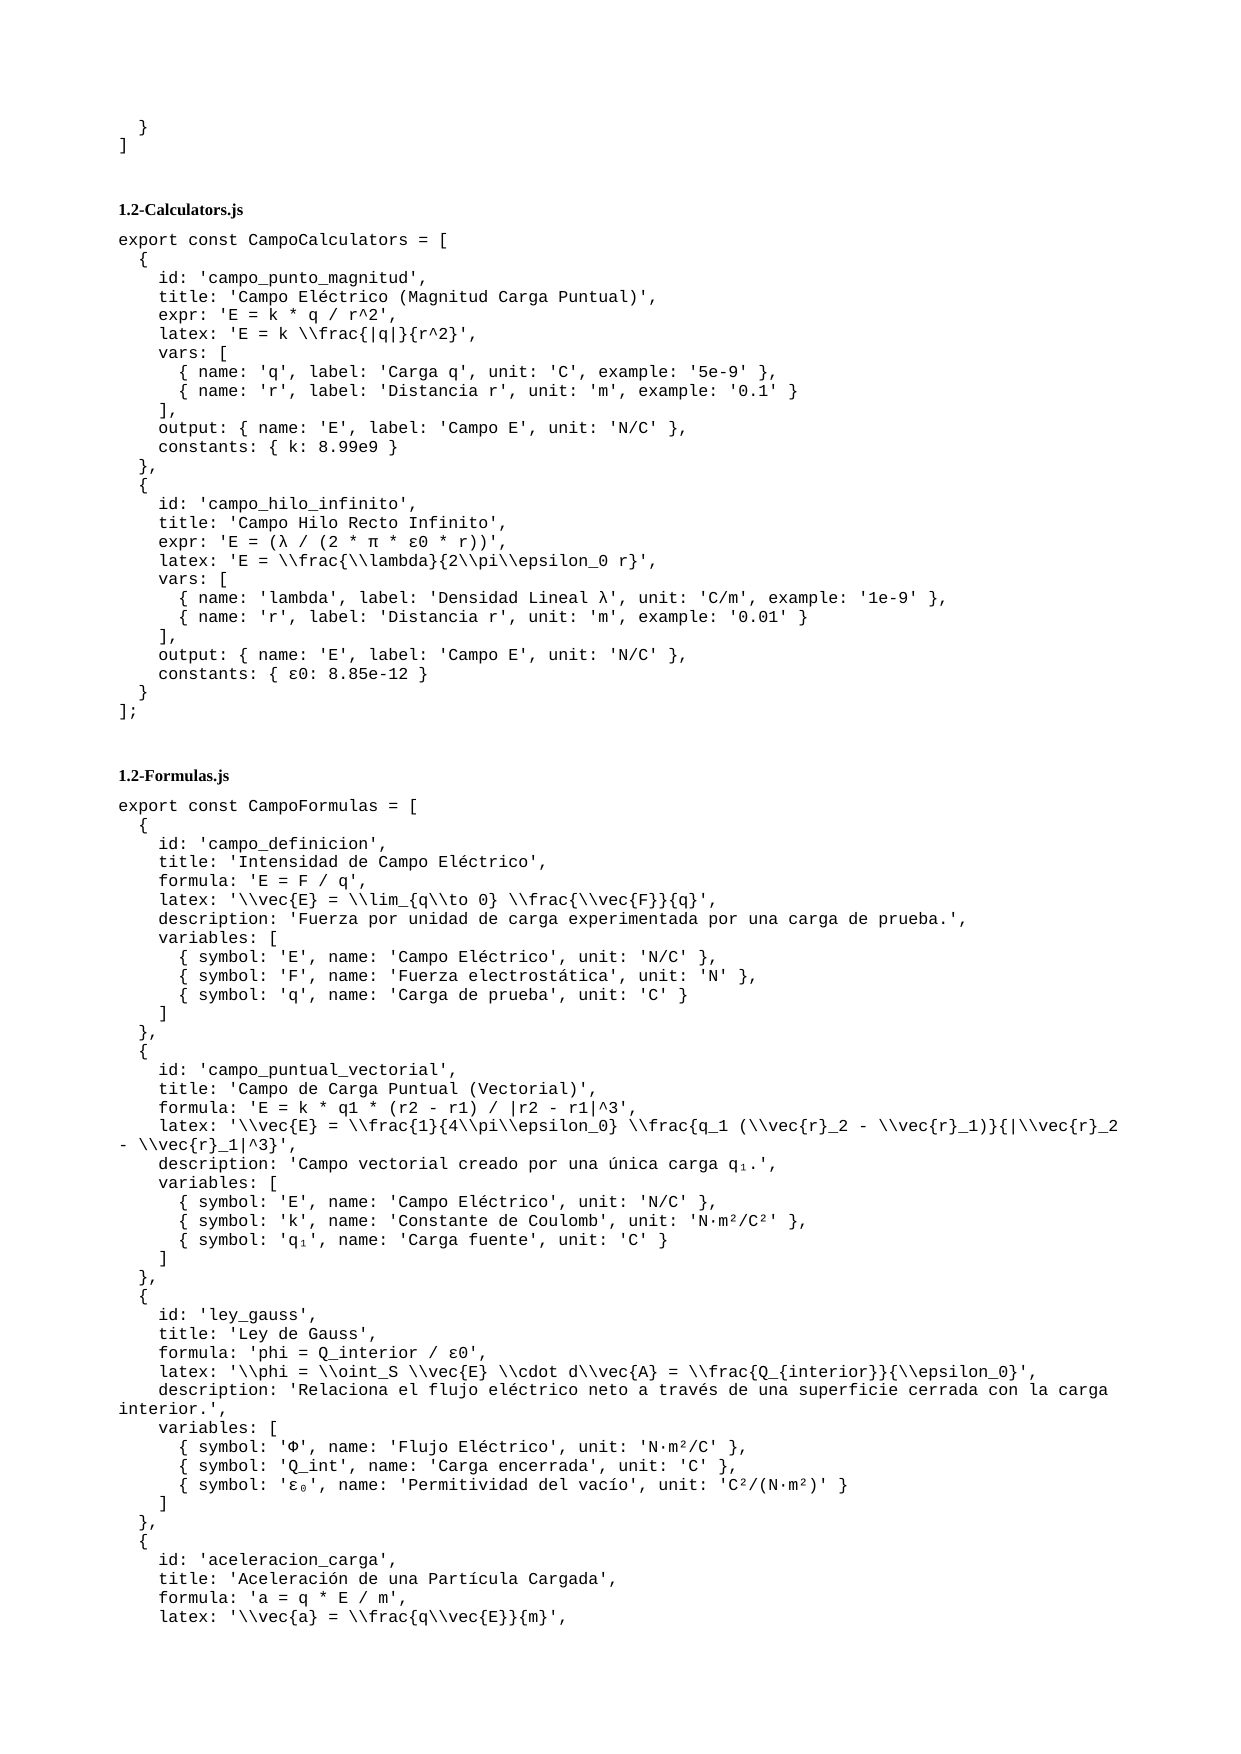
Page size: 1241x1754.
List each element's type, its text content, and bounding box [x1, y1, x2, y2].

text { name: 'r', label: 'Distancia r', unit: 'm', example: '0.01' } [118, 609, 1122, 627]
text variables: [ [118, 1174, 1122, 1193]
text { symbol: 'E', name: 'Campo Eléctrico', unit: 'N/C' }, [118, 1193, 1122, 1212]
text formula: 'a = q * E / m', [118, 1589, 1122, 1608]
text latex: 'E = \\frac{\\lambda}{2\\pi\\epsilon_0 r}', [118, 552, 1122, 571]
text latex: '\\vec{E} = \\frac{1}{4\\pi\\epsilon_0} \\frac{q_1 (\\vec{r}_2 - \\vec{r}_1)}{|\\vec{r}_2 - \\vec{r}_1|^3}', [118, 1118, 1122, 1156]
text export const CampoCalculators = [ [118, 232, 1122, 250]
text ] [118, 1005, 1122, 1024]
text constants: { k: 8.99e9 } [118, 439, 1122, 458]
text title: 'Campo Eléctrico (Magnitud Carga Puntual)', [118, 288, 1122, 307]
text id: 'campo_punto_magnitud', [118, 269, 1122, 288]
text { [118, 1288, 1122, 1307]
text ]; [118, 703, 1122, 722]
text latex: '\\phi = \\oint_S \\vec{E} \\cdot d\\vec{A} = \\frac{Q_{interior}}{\\epsilon_0}', [118, 1363, 1122, 1382]
subtitle 1.2-Calculators.js [118, 200, 1122, 219]
text id: 'ley_gauss', [118, 1307, 1122, 1325]
text { symbol: 'Φ', name: 'Flujo Eléctrico', unit: 'N·m²/C' }, [118, 1438, 1122, 1457]
text expr: 'E = (λ / (2 * π * ε0 * r))', [118, 533, 1122, 552]
text { symbol: 'q₁', name: 'Carga fuente', unit: 'C' } [118, 1231, 1122, 1250]
text { name: 'lambda', label: 'Densidad Lineal λ', unit: 'C/m', example: '1e-9' }, [118, 590, 1122, 609]
text constants: { ε0: 8.85e-12 } [118, 665, 1122, 684]
text variables: [ [118, 1420, 1122, 1438]
text } [118, 684, 1122, 703]
text { symbol: 'q', name: 'Carga de prueba', unit: 'C' } [118, 986, 1122, 1005]
text ], [118, 401, 1122, 420]
text description: 'Relaciona el flujo eléctrico neto a través de una superficie cerrada con la carga interior.', [118, 1382, 1122, 1420]
text { name: 'q', label: 'Carga q', unit: 'C', example: '5e-9' }, [118, 363, 1122, 382]
text ] [118, 137, 1122, 156]
subtitle 1.2-Formulas.js [118, 766, 1122, 785]
text id: 'campo_hilo_infinito', [118, 496, 1122, 514]
text { symbol: 'Q_int', name: 'Carga encerrada', unit: 'C' }, [118, 1457, 1122, 1476]
text vars: [ [118, 571, 1122, 590]
text { [118, 1043, 1122, 1061]
text title: 'Aceleración de una Partícula Cargada', [118, 1571, 1122, 1589]
text formula: 'phi = Q_interior / ε0', [118, 1344, 1122, 1363]
text output: { name: 'E', label: 'Campo E', unit: 'N/C' }, [118, 646, 1122, 665]
text export const CampoFormulas = [ [118, 797, 1122, 816]
text vars: [ [118, 345, 1122, 363]
text formula: 'E = k * q1 * (r2 - r1) / |r2 - r1|^3', [118, 1099, 1122, 1118]
text }, [118, 458, 1122, 477]
text }, [118, 1514, 1122, 1533]
text ] [118, 1495, 1122, 1514]
text expr: 'E = k * q / r^2', [118, 307, 1122, 326]
text description: 'Fuerza por unidad de carga experimentada por una carga de prueba.', [118, 911, 1122, 929]
text { name: 'r', label: 'Distancia r', unit: 'm', example: '0.1' } [118, 382, 1122, 401]
text { [118, 1533, 1122, 1552]
text variables: [ [118, 929, 1122, 948]
text title: 'Ley de Gauss', [118, 1325, 1122, 1344]
text { symbol: 'F', name: 'Fuerza electrostática', unit: 'N' }, [118, 967, 1122, 986]
text } [118, 118, 1122, 137]
text latex: '\\vec{E} = \\lim_{q\\to 0} \\frac{\\vec{F}}{q}', [118, 892, 1122, 911]
text id: 'campo_definicion', [118, 835, 1122, 854]
text output: { name: 'E', label: 'Campo E', unit: 'N/C' }, [118, 420, 1122, 439]
text id: 'aceleracion_carga', [118, 1552, 1122, 1571]
text { [118, 816, 1122, 835]
text }, [118, 1269, 1122, 1288]
text title: 'Campo Hilo Recto Infinito', [118, 514, 1122, 533]
text { symbol: 'E', name: 'Campo Eléctrico', unit: 'N/C' }, [118, 948, 1122, 967]
text { symbol: 'k', name: 'Constante de Coulomb', unit: 'N·m²/C²' }, [118, 1212, 1122, 1231]
text latex: '\\vec{a} = \\frac{q\\vec{E}}{m}', [118, 1608, 1122, 1627]
text }, [118, 1024, 1122, 1043]
text latex: 'E = k \\frac{|q|}{r^2}', [118, 326, 1122, 345]
text title: 'Campo de Carga Puntual (Vectorial)', [118, 1080, 1122, 1099]
text { [118, 477, 1122, 496]
text description: 'Campo vectorial creado por una única carga q₁.', [118, 1156, 1122, 1174]
text { [118, 250, 1122, 269]
text ], [118, 627, 1122, 646]
text id: 'campo_puntual_vectorial', [118, 1061, 1122, 1080]
text { symbol: 'ε₀', name: 'Permitividad del vacío', unit: 'C²/(N·m²)' } [118, 1476, 1122, 1495]
text ] [118, 1250, 1122, 1269]
text title: 'Intensidad de Campo Eléctrico', [118, 854, 1122, 873]
text formula: 'E = F / q', [118, 873, 1122, 892]
